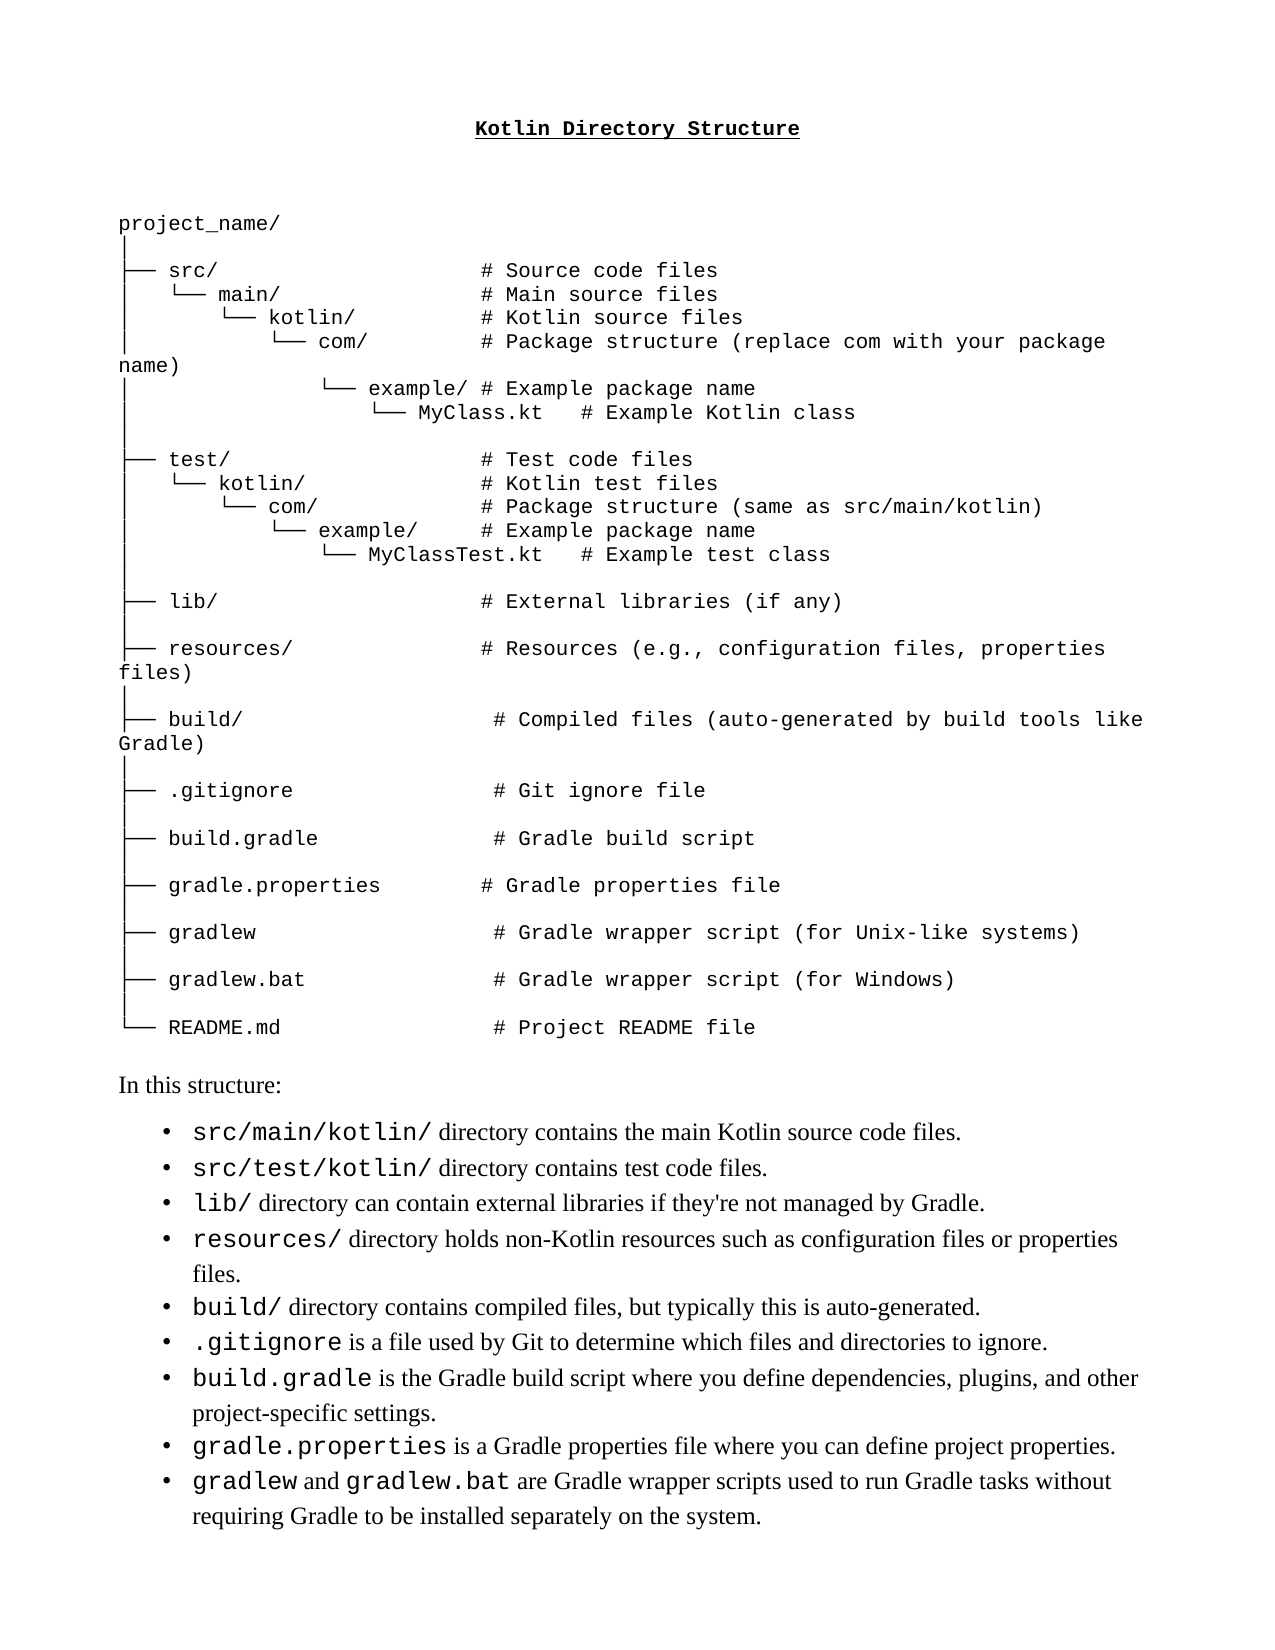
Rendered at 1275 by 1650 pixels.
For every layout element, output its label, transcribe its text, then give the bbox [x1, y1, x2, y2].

text │ [118, 851, 1157, 875]
list build/ directory contains compiled files, but typically this is auto-generated. [162, 1292, 1157, 1323]
text └── README.md # Project README file [118, 1017, 1157, 1040]
text │ [118, 804, 124, 827]
list src/test/kotlin/ directory contains test code files. [162, 1153, 1157, 1184]
text │ [118, 567, 1157, 591]
text │ └── example/ # Example package name [118, 378, 1157, 402]
text │ [118, 898, 1157, 922]
text │ └── main/ # Main source files [125, 284, 1157, 307]
list .gitignore is a file used by Git to determine which files and directories to ignore. [162, 1327, 1157, 1358]
list src/main/kotlin/ directory contains the main Kotlin source code files. [162, 1117, 1157, 1148]
text project_name/ [118, 213, 1157, 236]
text │ [118, 236, 1157, 260]
text │ [125, 804, 1157, 827]
text │ [118, 426, 1157, 449]
list lib/ directory can contain external libraries if they're not managed by Gradle. [162, 1188, 1157, 1219]
text │ [118, 757, 1157, 780]
text ├── .gitignore # Git ignore file [118, 780, 1157, 804]
text │ [118, 993, 1157, 1017]
text Kotlin Directory Structure [118, 118, 1157, 142]
list resources/ directory holds non-Kotlin resources such as configuration files or properties files. [162, 1224, 1157, 1287]
text ├── build.gradle # Gradle build script [118, 827, 1157, 851]
text │ └── kotlin/ # Kotlin source files [118, 307, 1157, 331]
text │ └── MyClass.kt # Example Kotlin class [125, 402, 1157, 426]
text ├── resources/ # Resources (e.g., configuration files, properties files) [118, 638, 1157, 686]
text ├── gradlew.bat # Gradle wrapper script (for Windows) [118, 969, 1157, 993]
text │ [118, 686, 124, 709]
text │ └── com/ # Package structure (same as src/main/kotlin) [118, 496, 1157, 520]
text │ └── kotlin/ # Kotlin test files [125, 473, 1157, 496]
text ├── build/ # Compiled files (auto-generated by build tools like Gradle) [118, 709, 1157, 757]
list gradlew and gradlew.bat are Gradle wrapper scripts used to run Gradle tasks without requiring Gradle to be installed separately on the system. [162, 1466, 1157, 1530]
text │ [125, 615, 1157, 638]
text ├── test/ # Test code files [118, 449, 1157, 473]
text │ └── com/ # Package structure (replace com with your package name) [118, 331, 1157, 378]
text ├── gradlew # Gradle wrapper script (for Unix-like systems) [118, 922, 1157, 946]
text │ [118, 946, 124, 969]
text In this structure: [118, 1070, 1157, 1098]
text │ [125, 946, 1157, 969]
text │ [125, 686, 1157, 709]
text │ [118, 615, 124, 638]
text │ └── MyClassTest.kt # Example test class [125, 544, 1157, 567]
text ├── src/ # Source code files [118, 260, 1157, 284]
text │ └── example/ # Example package name [118, 520, 1157, 544]
text ├── gradle.properties # Gradle properties file [125, 875, 1157, 898]
text ├── lib/ # External libraries (if any) [118, 591, 1157, 615]
list gradle.properties is a Gradle properties file where you can define project properties. [162, 1431, 1157, 1462]
list build.gradle is the Gradle build script where you define dependencies, plugins, and other project-specific settings. [162, 1363, 1157, 1426]
